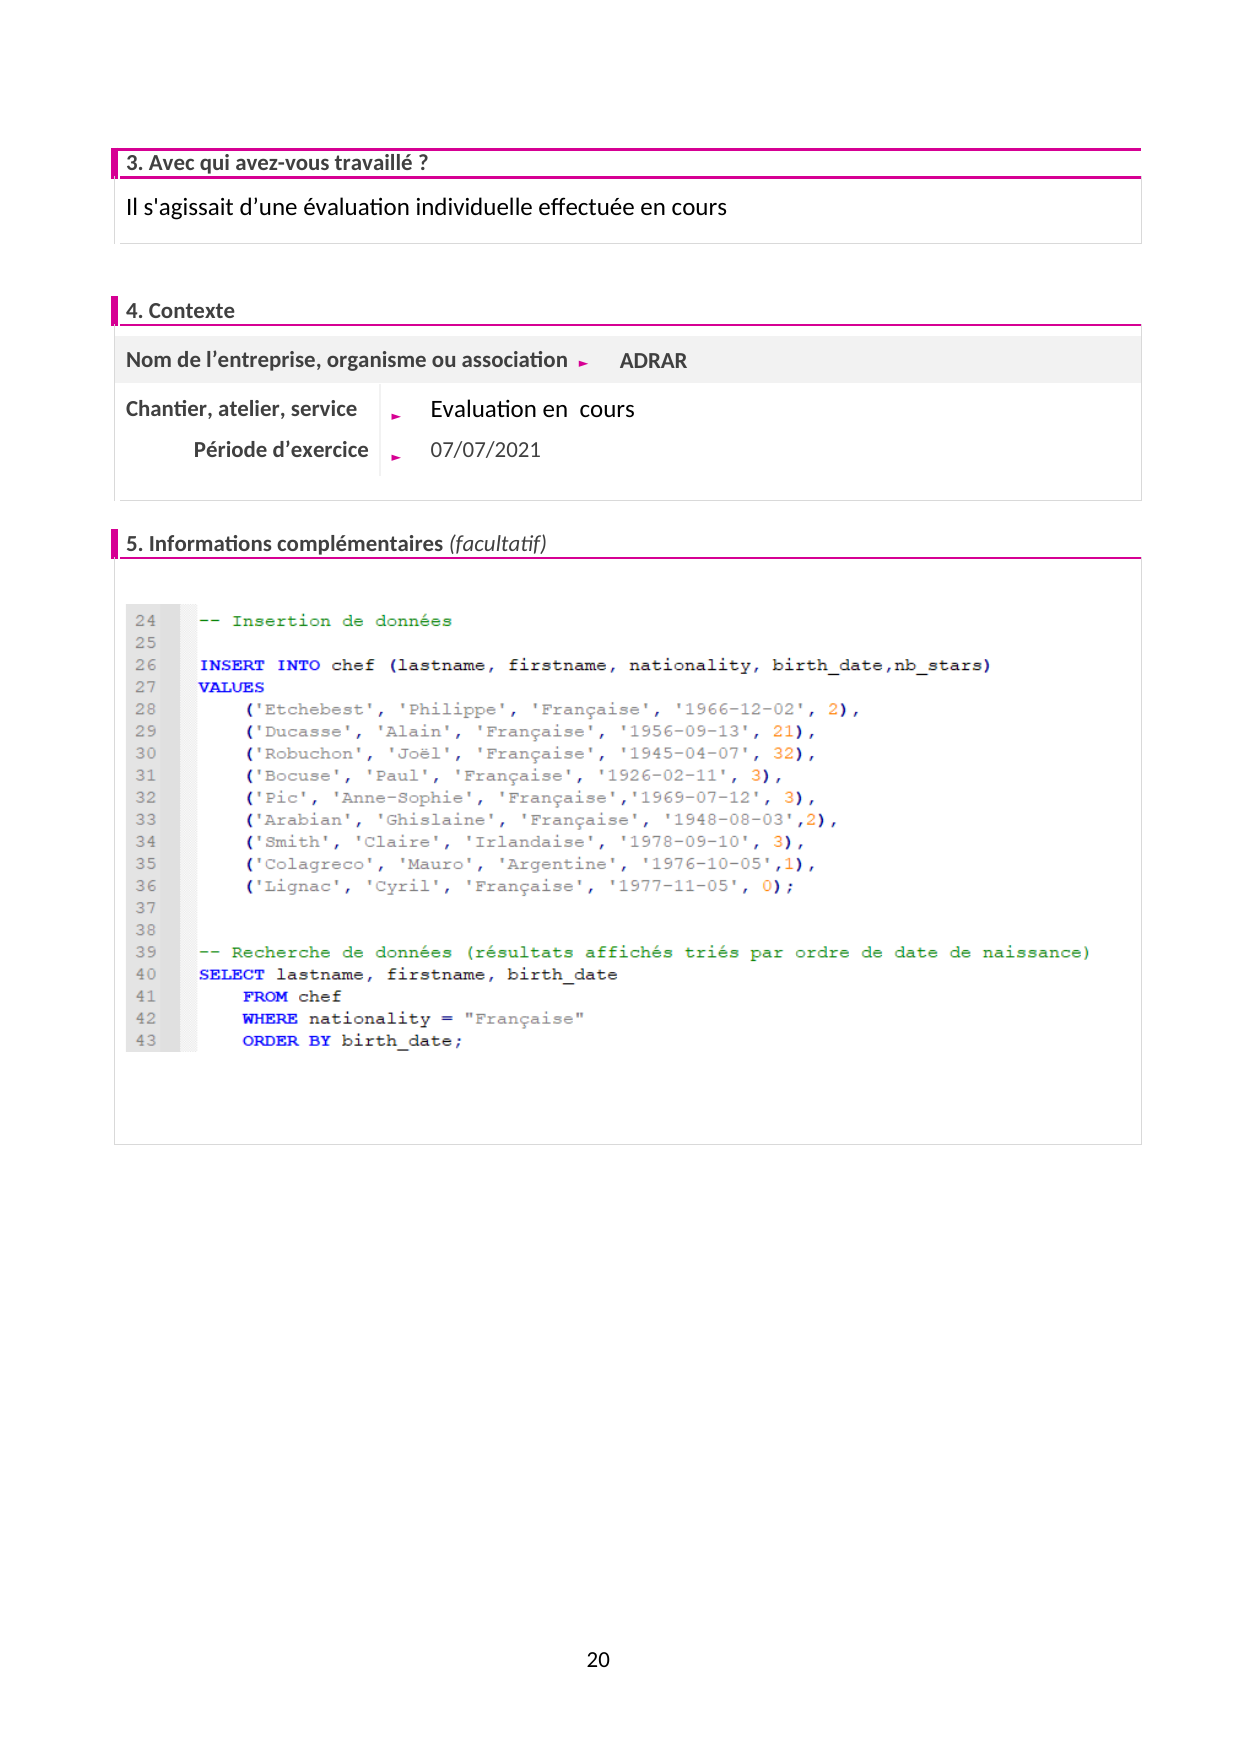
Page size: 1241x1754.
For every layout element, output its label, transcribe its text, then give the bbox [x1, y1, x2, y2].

table_cell 07/07/2021 [419, 435, 580, 476]
table_cell Il s'agissait d’une évaluation individuelle effectuée en cours [115, 176, 1141, 243]
table_cell ADRAR [608, 336, 1141, 383]
table_cell [622, 435, 682, 476]
table_cell Chantier, atelier, service [115, 394, 379, 435]
table_cell 4. Contexte [118, 296, 1141, 324]
picture [125, 604, 1130, 1052]
table_cell ► [381, 435, 419, 476]
table_cell Période d’exercice [115, 435, 379, 476]
table_cell [682, 435, 1141, 476]
table_cell [115, 384, 379, 394]
table_cell [381, 384, 1141, 394]
table_cell [608, 326, 1141, 336]
table_cell Evaluation en cours [419, 394, 1141, 435]
table_cell [115, 243, 1141, 296]
table_cell Nom de l’entreprise, organisme ou association ► [115, 336, 608, 383]
table_cell [580, 435, 622, 476]
table_cell [115, 476, 1141, 500]
table_cell [115, 324, 608, 336]
table_cell 3. Avec qui avez-vous travaillé ? [118, 151, 1141, 176]
table_cell ► [381, 394, 419, 435]
table_cell [115, 557, 1141, 1144]
table_cell 5. Informations complémentaires (facultatif) [118, 529, 1141, 557]
table_cell [115, 500, 1141, 529]
